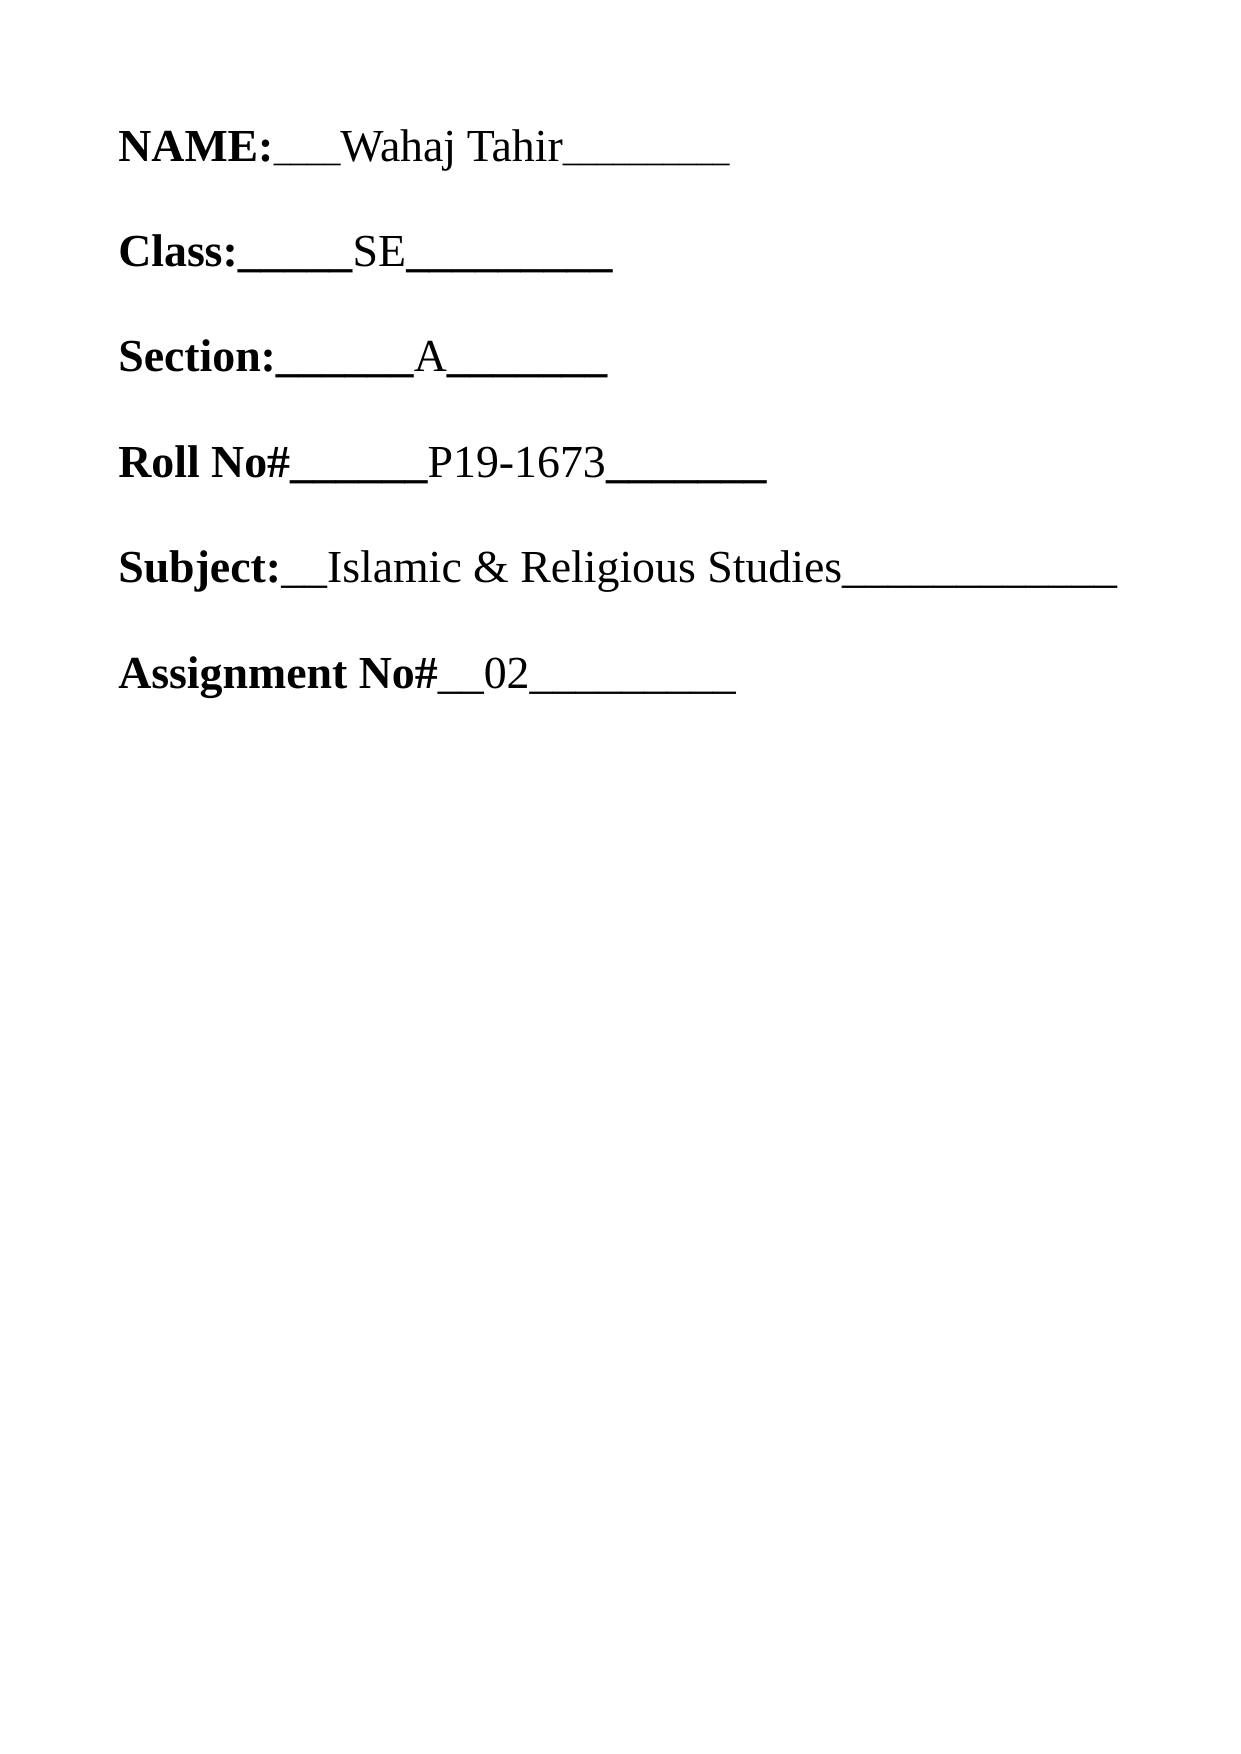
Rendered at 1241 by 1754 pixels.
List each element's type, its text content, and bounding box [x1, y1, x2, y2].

text Class:_____SE_________ [118, 223, 1122, 276]
text Section:______A_______ [118, 329, 1122, 382]
text NAME:____Wahaj Tahir__________ [118, 118, 1122, 171]
text Roll No#______P19-1673_______ [118, 434, 1122, 487]
text Subject:__Islamic & Religious Studies____________ [118, 540, 1122, 592]
text Assignment No#__02_________ [118, 645, 1122, 698]
